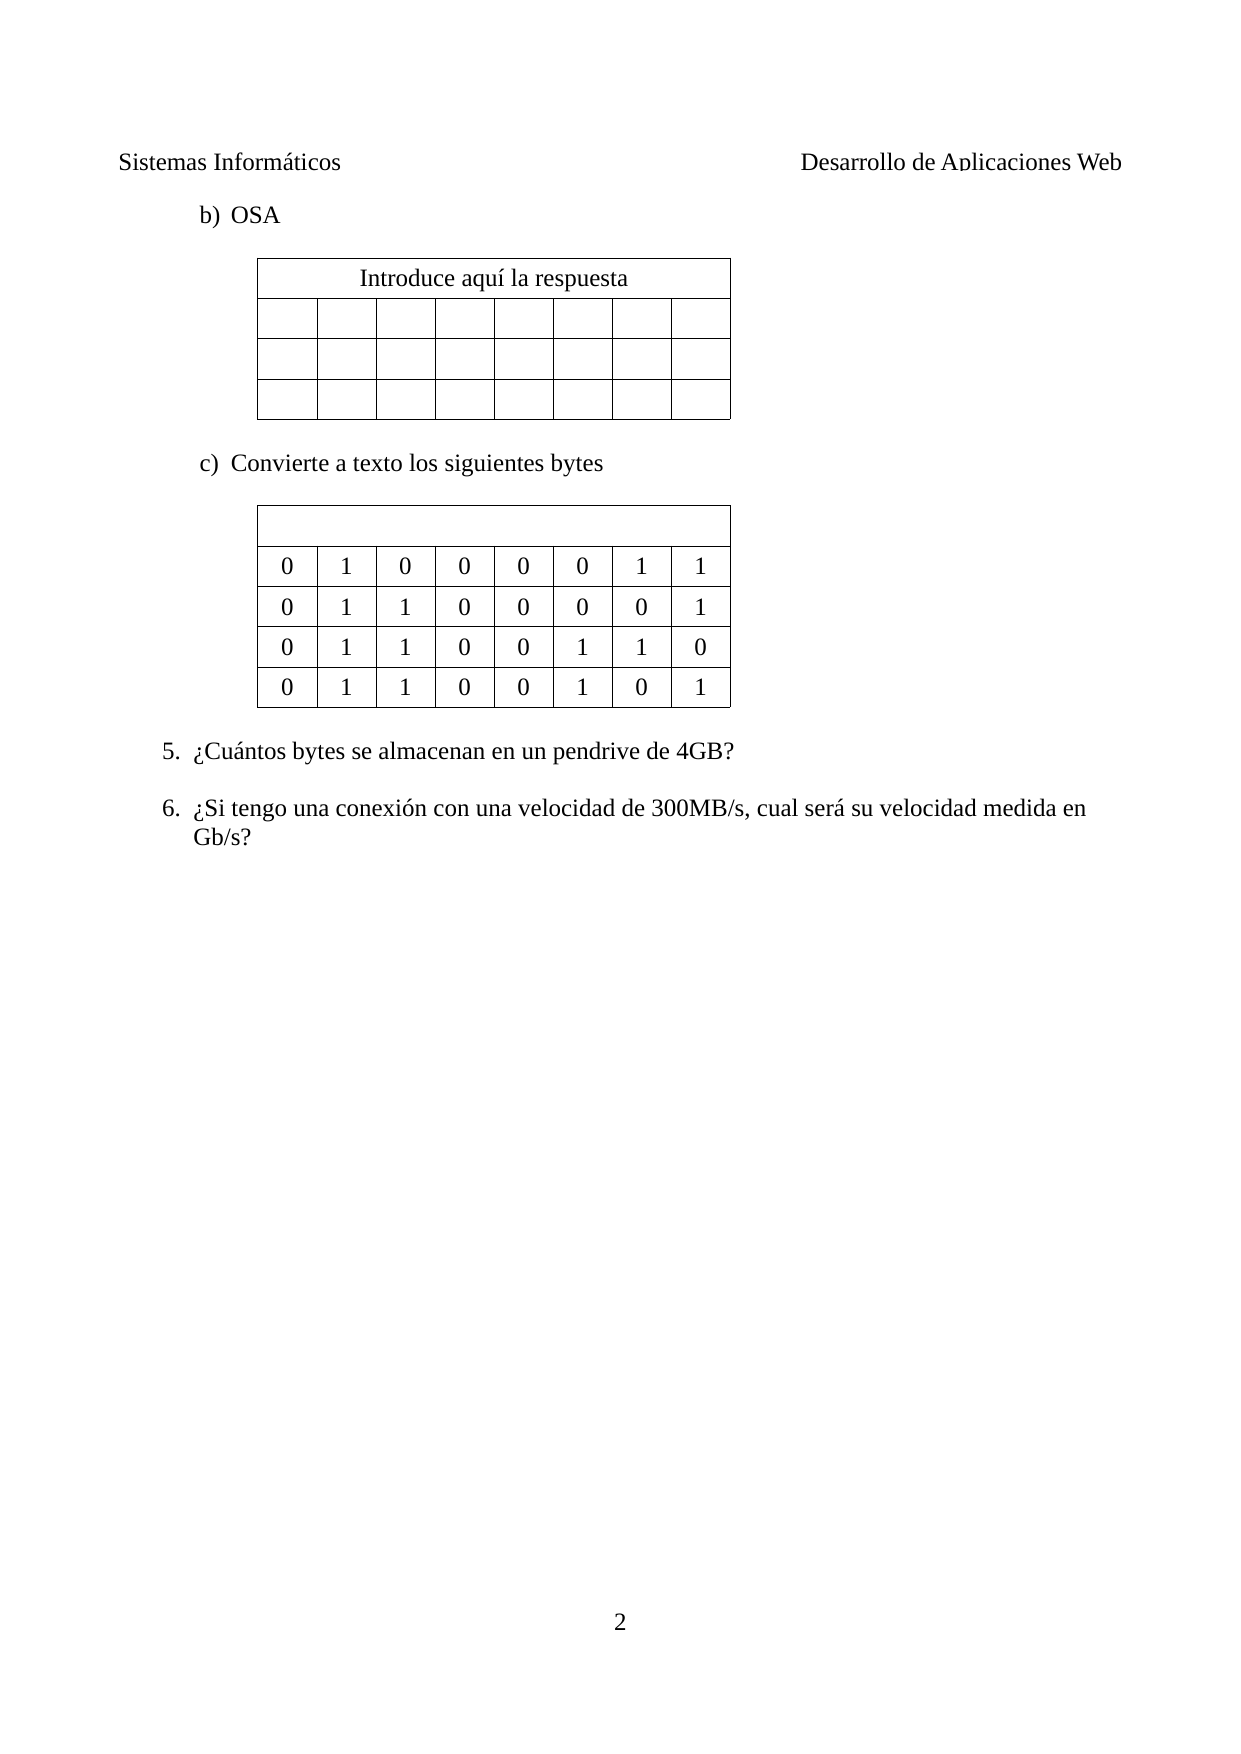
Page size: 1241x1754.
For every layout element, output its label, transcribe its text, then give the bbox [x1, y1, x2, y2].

table_cell 1 [318, 668, 376, 707]
table_cell [672, 380, 730, 419]
table_cell [377, 299, 435, 338]
table_cell 1 [554, 627, 612, 667]
table_cell 0 [495, 547, 553, 586]
table_cell 1 [672, 547, 730, 586]
table_cell [672, 299, 730, 338]
table_cell [613, 339, 671, 379]
table_cell [377, 339, 435, 379]
table_cell 1 [613, 627, 671, 667]
table_cell 0 [436, 547, 494, 586]
table_cell [318, 299, 376, 338]
table_cell 0 [436, 587, 494, 626]
table_cell [672, 339, 730, 379]
table_cell 1 [554, 668, 612, 707]
table_cell [554, 299, 612, 338]
table_cell [436, 380, 494, 419]
table_cell 0 [495, 587, 553, 626]
table_cell [318, 380, 376, 419]
table_cell 0 [554, 587, 612, 626]
table_cell [495, 380, 553, 419]
table_cell 1 [377, 627, 435, 667]
table_cell 0 [613, 587, 671, 626]
table_cell 1 [318, 547, 376, 586]
table_header [258, 506, 730, 546]
table_cell [258, 339, 317, 379]
list Convierte a texto los siguientes bytes [193, 448, 1122, 477]
table_cell 1 [377, 668, 435, 707]
table_cell 0 [436, 668, 494, 707]
table_cell 1 [613, 547, 671, 586]
list OSA [193, 200, 1122, 229]
list ¿Cuántos bytes se almacenan en un pendrive de 4GB? [156, 736, 1122, 764]
table_cell [495, 299, 553, 338]
table_cell 0 [436, 627, 494, 667]
table_cell 1 [672, 668, 730, 707]
table_cell 0 [258, 668, 317, 707]
table_cell [258, 380, 317, 419]
table_header Introduce aquí la respuesta [258, 259, 730, 298]
table_cell 0 [554, 547, 612, 586]
table_cell [613, 380, 671, 419]
table_cell 1 [672, 587, 730, 626]
table_cell 0 [377, 547, 435, 586]
table_cell 0 [258, 547, 317, 586]
list ¿Si tengo una conexión con una velocidad de 300MB/s, cual será su velocidad medida en Gb/s? [156, 793, 1122, 851]
table_cell [436, 339, 494, 379]
table_cell 0 [258, 627, 317, 667]
table_cell [554, 339, 612, 379]
table_cell [377, 380, 435, 419]
table_cell 0 [672, 627, 730, 667]
table_cell [258, 299, 317, 338]
table_cell [613, 299, 671, 338]
table_cell 0 [613, 668, 671, 707]
table_cell [495, 339, 553, 379]
table_cell [436, 299, 494, 338]
table_cell 0 [495, 668, 553, 707]
table_cell 1 [318, 587, 376, 626]
table_cell 1 [377, 587, 435, 626]
table_cell 0 [258, 587, 317, 626]
table_cell [318, 339, 376, 379]
table_cell [554, 380, 612, 419]
table_cell 0 [495, 627, 553, 667]
table_cell 1 [318, 627, 376, 667]
